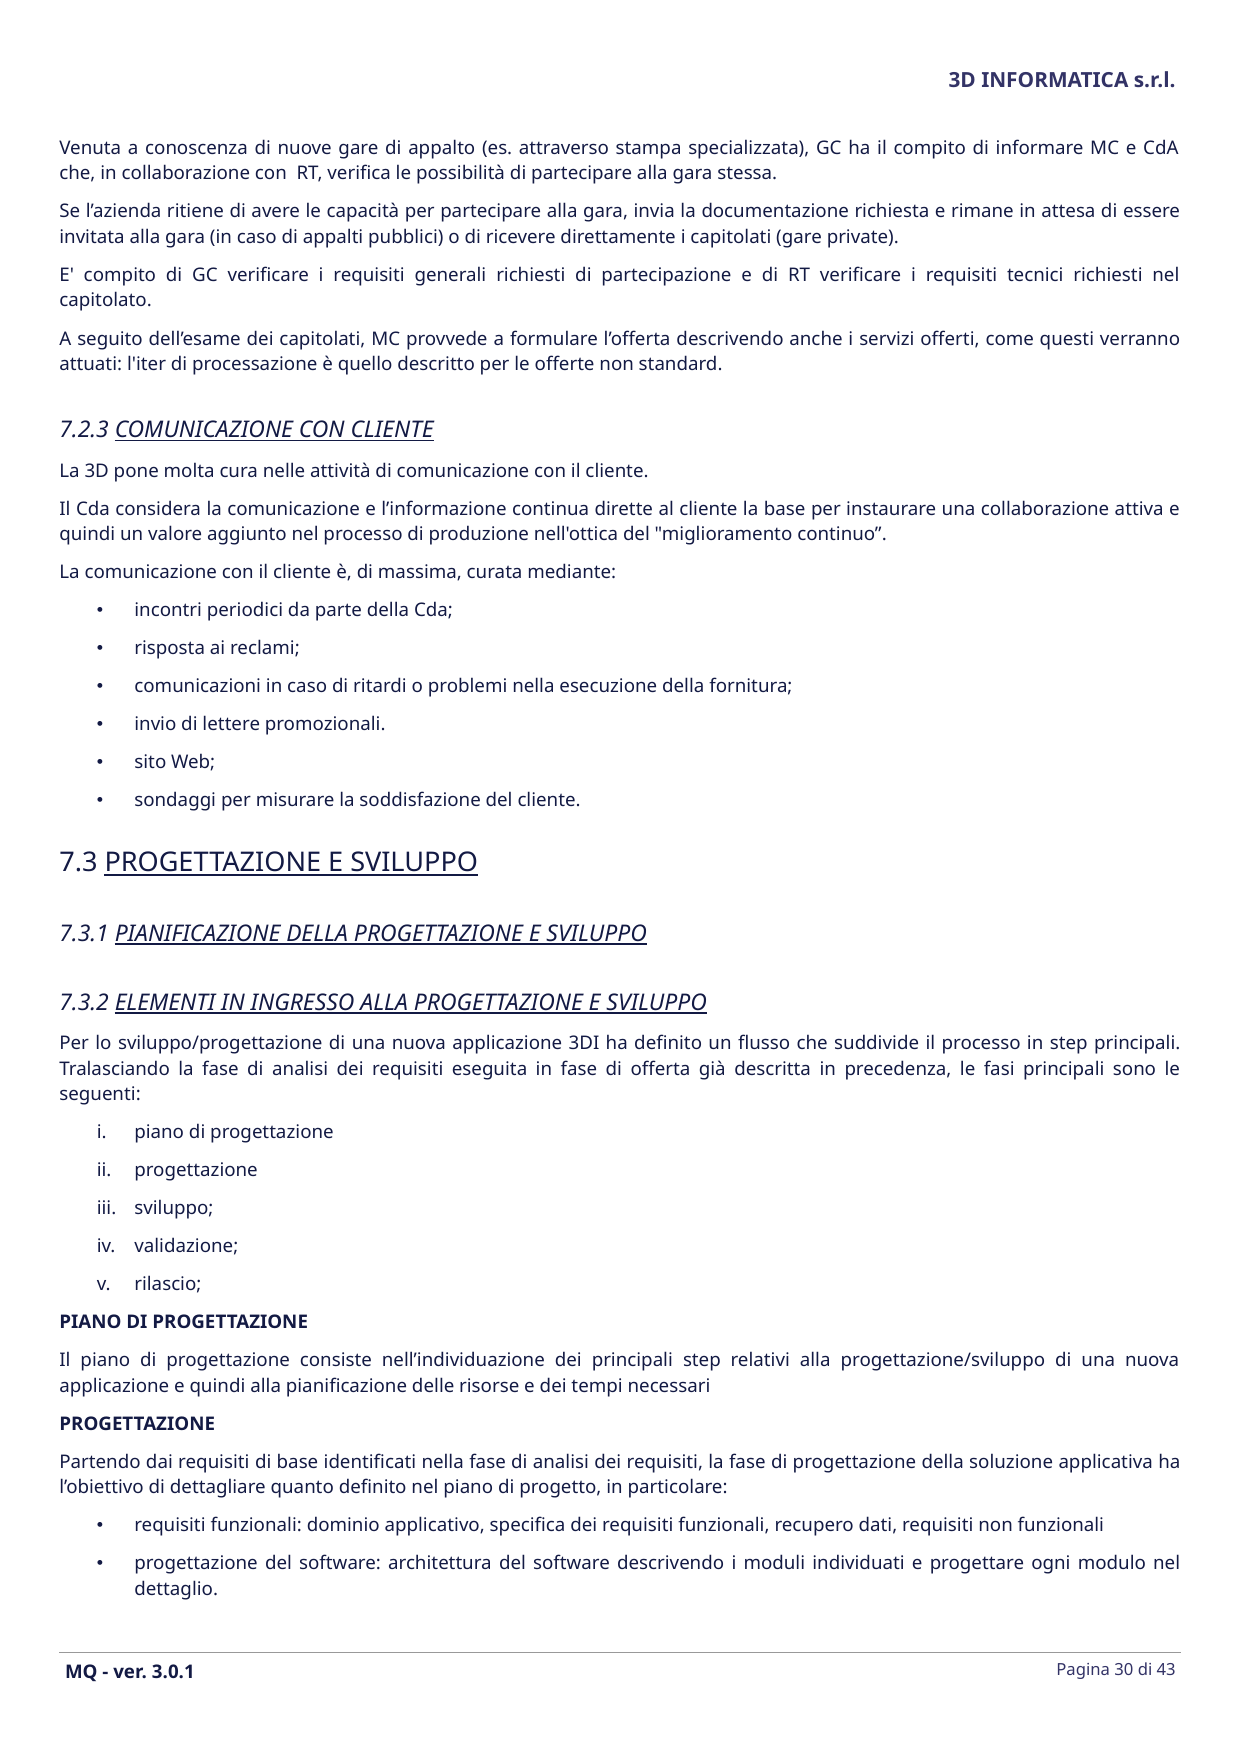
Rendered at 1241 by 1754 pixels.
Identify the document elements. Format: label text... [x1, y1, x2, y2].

text Per lo sviluppo/progettazione di una nuova applicazione 3DI ha definito un flusso che suddivide il processo in step principali. Tralasciando la fase di analisi dei requisiti eseguita in fase di offerta già descritta in precedenza, le fasi principali sono le seguenti: [59, 1029, 1181, 1106]
list progettazione [97, 1156, 1181, 1182]
list invio di lettere promozionali. [97, 711, 1181, 736]
text La comunicazione con il cliente è, di massima, curata mediante: [59, 559, 1181, 584]
text PROGETTAZIONE [59, 1410, 1181, 1436]
list comunicazioni in caso di ritardi o problemi nella esecuzione della fornitura; [97, 673, 1181, 698]
list sviluppo; [97, 1194, 1181, 1220]
text La 3D pone molta cura nelle attività di comunicazione con il cliente. [59, 457, 1181, 483]
text A seguito dell’esame dei capitolati, MC provvede a formulare l’offerta descrivendo anche i servizi offerti, come questi verranno attuati: l'iter di processazione è quello descritto per le offerte non standard. [59, 325, 1181, 376]
text PIANO DI PROGETTAZIONE [59, 1308, 1181, 1334]
list incontri periodici da parte della Cda; [97, 597, 1181, 622]
list sito Web; [97, 749, 1181, 774]
text Il Cda considera la comunicazione e l’informazione continua dirette al cliente la base per instaurare una collaborazione attiva e quindi un valore aggiunto nel processo di produzione nell'ottica del "miglioramento continuo”. [59, 495, 1181, 546]
list sondaggi per misurare la soddisfazione del cliente. [97, 787, 1181, 812]
subtitle Comunicazione con cliente [59, 413, 1181, 444]
text Se l’azienda ritiene di avere le capacità per partecipare alla gara, invia la documentazione richiesta e rimane in attesa di essere invitata alla gara (in caso di appalti pubblici) o di ricevere direttamente i capitolati (gare private). [59, 198, 1181, 249]
list requisiti funzionali: dominio applicativo, specifica dei requisiti funzionali, recupero dati, requisiti non funzionali [97, 1512, 1181, 1537]
subtitle Elementi in ingresso alla progettazione e sviluppo [59, 986, 1181, 1017]
list piano di progettazione [97, 1118, 1181, 1144]
text Partendo dai requisiti di base identificati nella fase di analisi dei requisiti, la fase di progettazione della soluzione applicativa ha l’obiettivo di dettagliare quanto definito nel piano di progetto, in particolare: [59, 1448, 1181, 1499]
text Venuta a conoscenza di nuove gare di appalto (es. attraverso stampa specializzata), GC ha il compito di informare MC e CdA che, in collaborazione con RT, verifica le possibilità di partecipare alla gara stessa. [59, 134, 1181, 185]
subtitle Pianificazione della progettazione e sviluppo [59, 917, 1181, 948]
list risposta ai reclami; [97, 635, 1181, 660]
subtitle Progettazione e sviluppo [59, 842, 1181, 879]
list progettazione del software: architettura del software descrivendo i moduli individuati e progettare ogni modulo nel dettaglio. [97, 1549, 1181, 1601]
text Il piano di progettazione consiste nell’individuazione dei principali step relativi alla progettazione/sviluppo di una nuova applicazione e quindi alla pianificazione delle risorse e dei tempi necessari [59, 1346, 1181, 1397]
list rilascio; [97, 1270, 1181, 1296]
list validazione; [97, 1232, 1181, 1258]
text E' compito di GC verificare i requisiti generali richiesti di partecipazione e di RT verificare i requisiti tecnici richiesti nel capitolato. [59, 261, 1181, 312]
